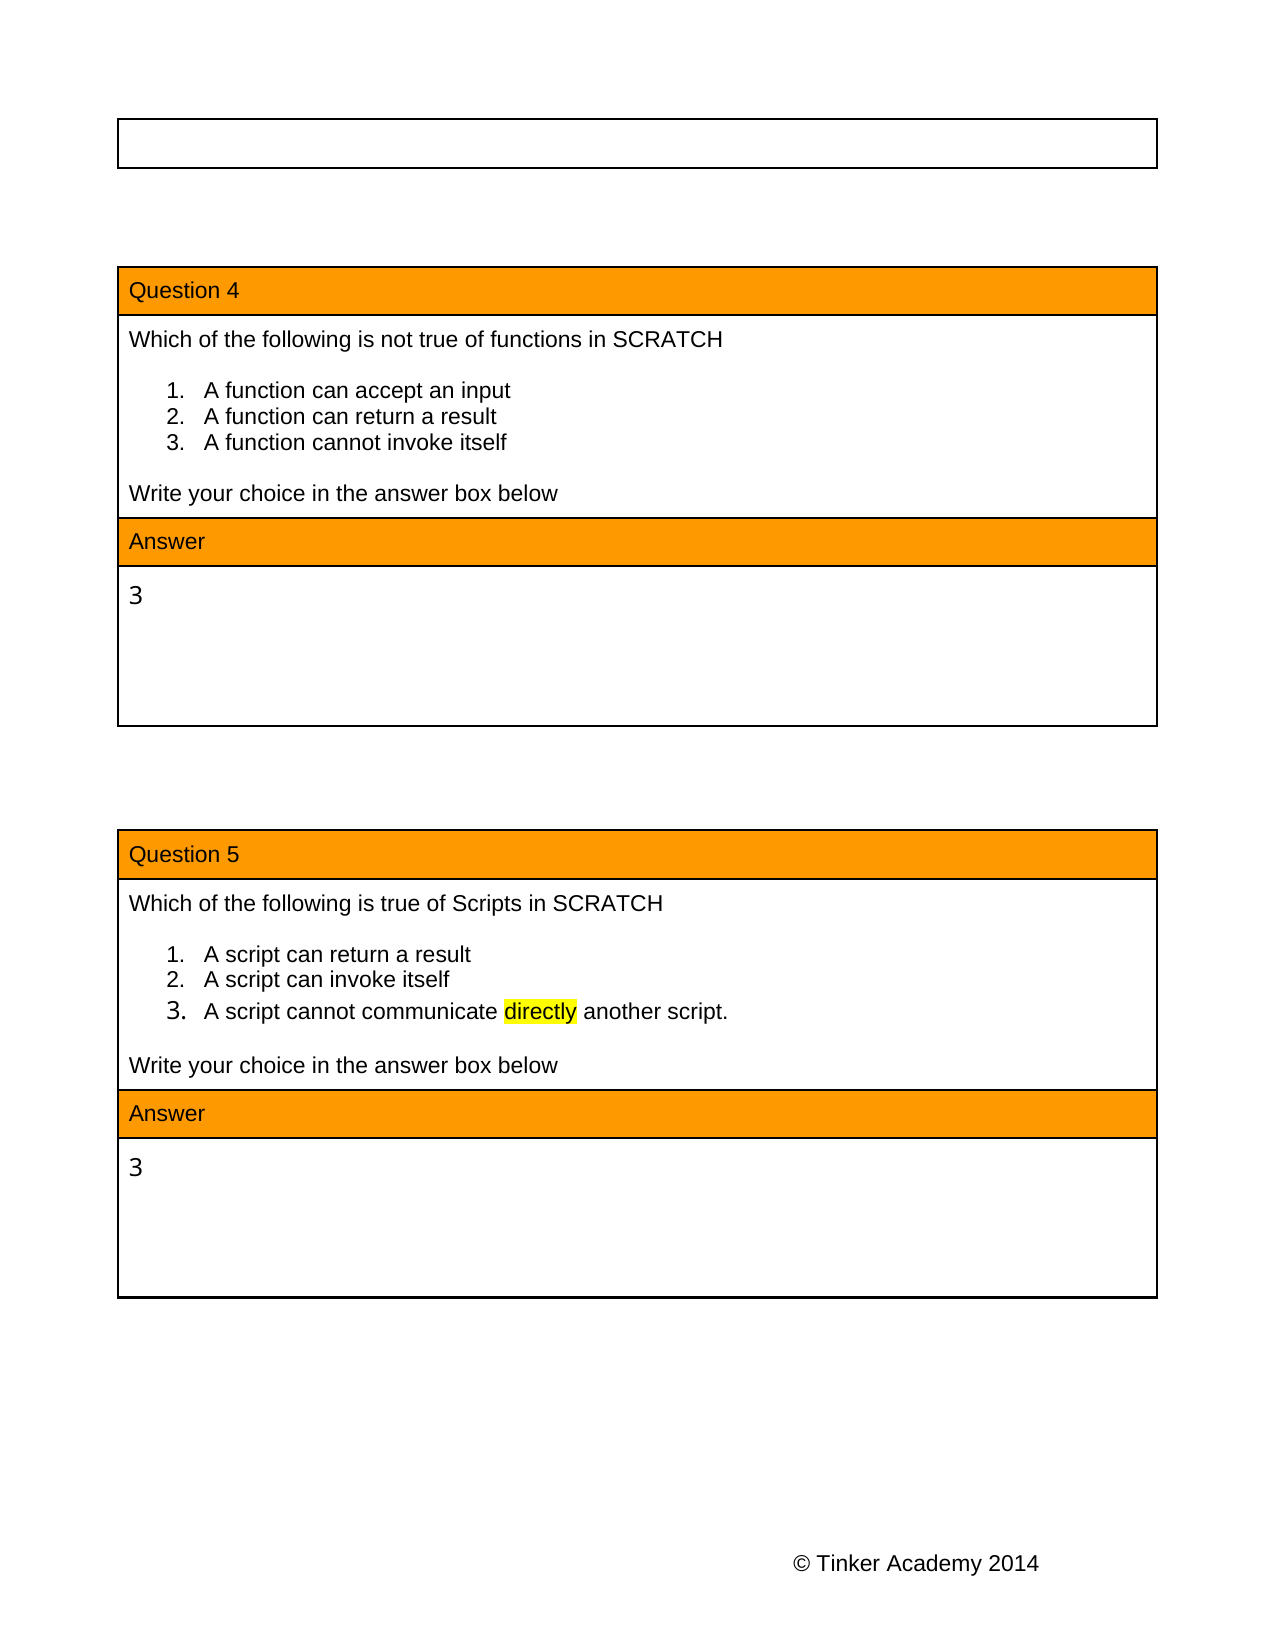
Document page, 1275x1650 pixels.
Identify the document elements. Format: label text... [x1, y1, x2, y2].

table_cell [119, 120, 1156, 167]
table_cell 3 [119, 567, 1156, 724]
table_cell 3 [119, 1139, 1156, 1296]
table_cell Answer [119, 519, 1156, 565]
table_header Question 5 [119, 831, 1156, 878]
table_cell Which of the following is not true of functions in SCRATCH A function can accept an input A function can return a result A function cannot invoke itself Write your choice in the answer box below [119, 316, 1156, 517]
table_cell Which of the following is true of Scripts in SCRATCH A script can return a result A script can invoke itself A script cannot communicate directly another script. Write your choice in the answer box below [119, 880, 1156, 1088]
table_cell Answer [119, 1091, 1156, 1137]
table_header Question 4 [119, 268, 1156, 314]
